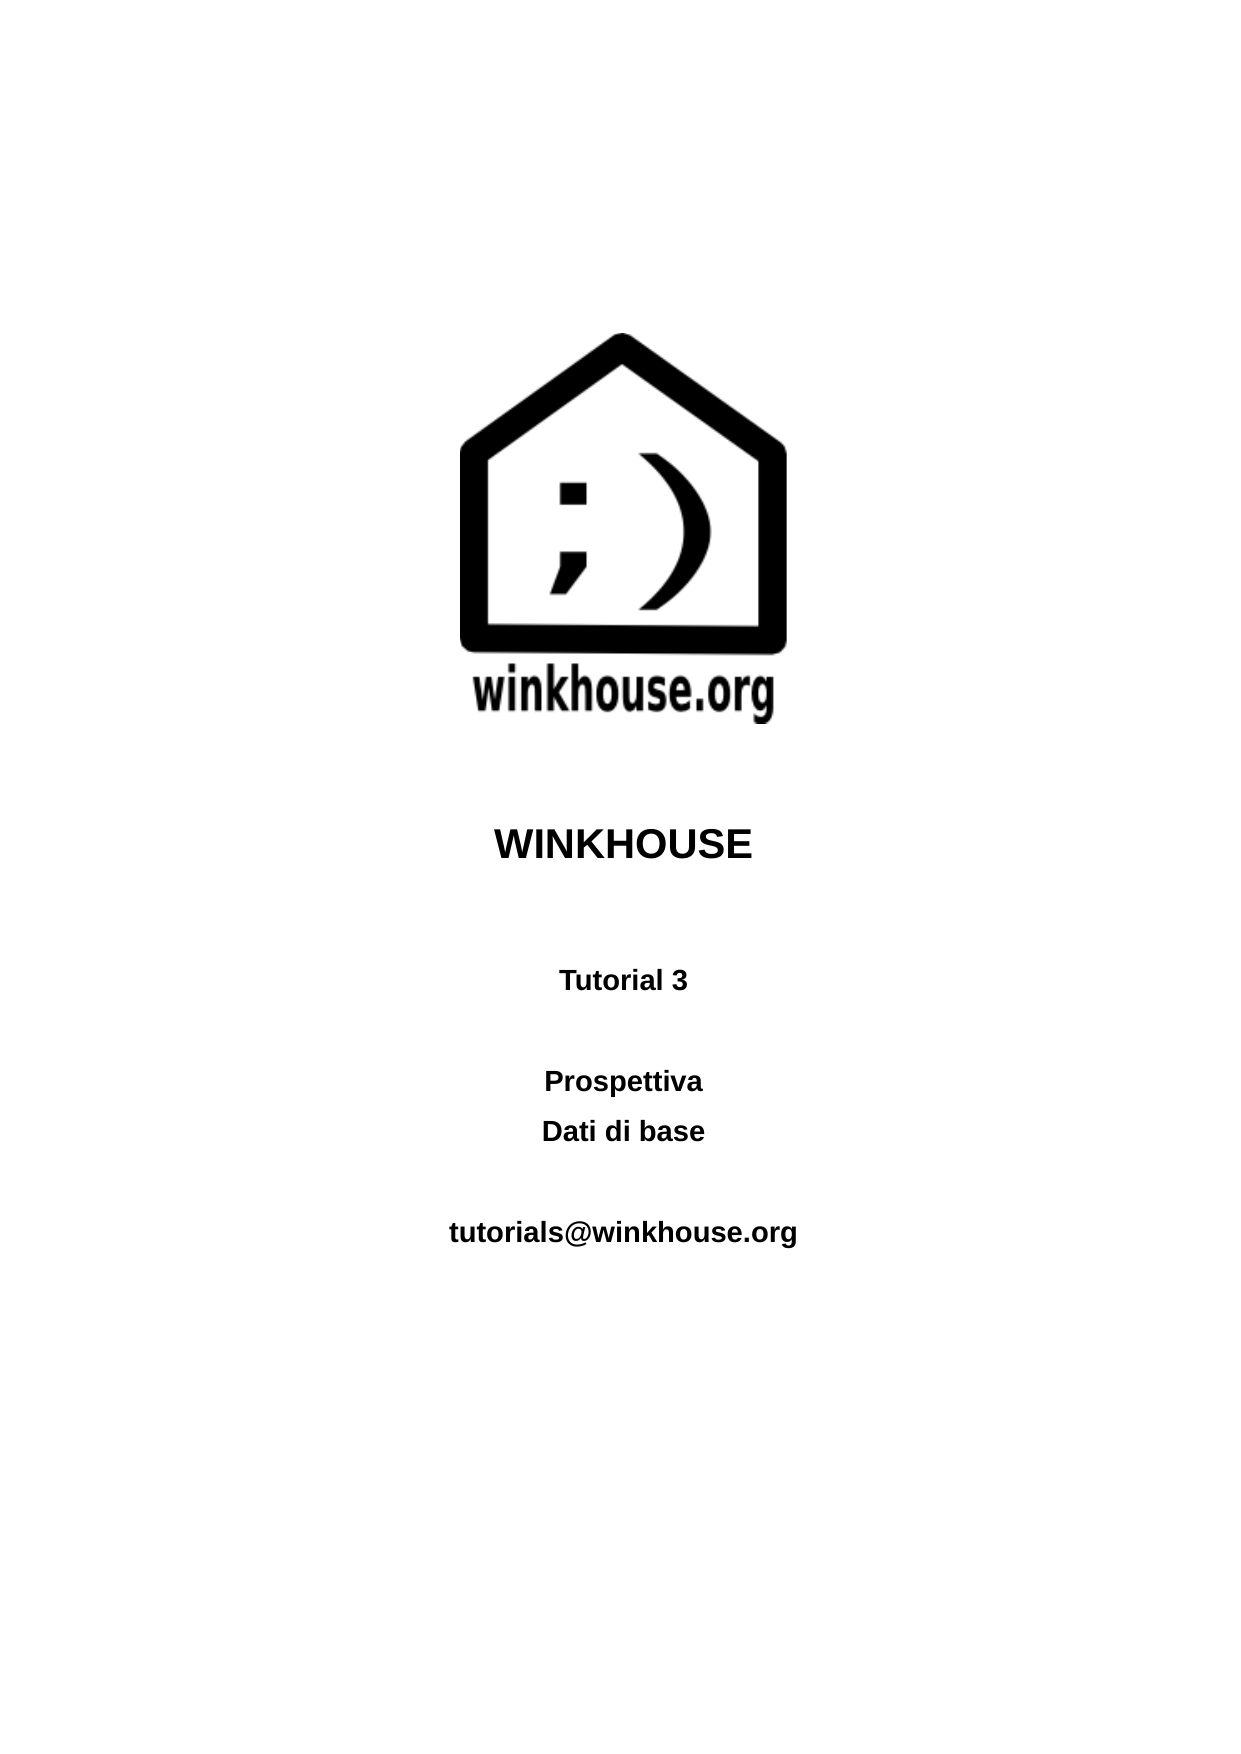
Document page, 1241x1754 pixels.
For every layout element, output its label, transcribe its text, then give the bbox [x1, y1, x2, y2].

text tutorials@winkhouse.org [64, 1215, 1183, 1248]
text Prospettiva [64, 1064, 1183, 1097]
text Tutorial 3 [64, 963, 1183, 997]
text Dati di base [64, 1114, 1183, 1148]
picture [460, 333, 787, 724]
text WINKHOUSE [64, 819, 1183, 867]
